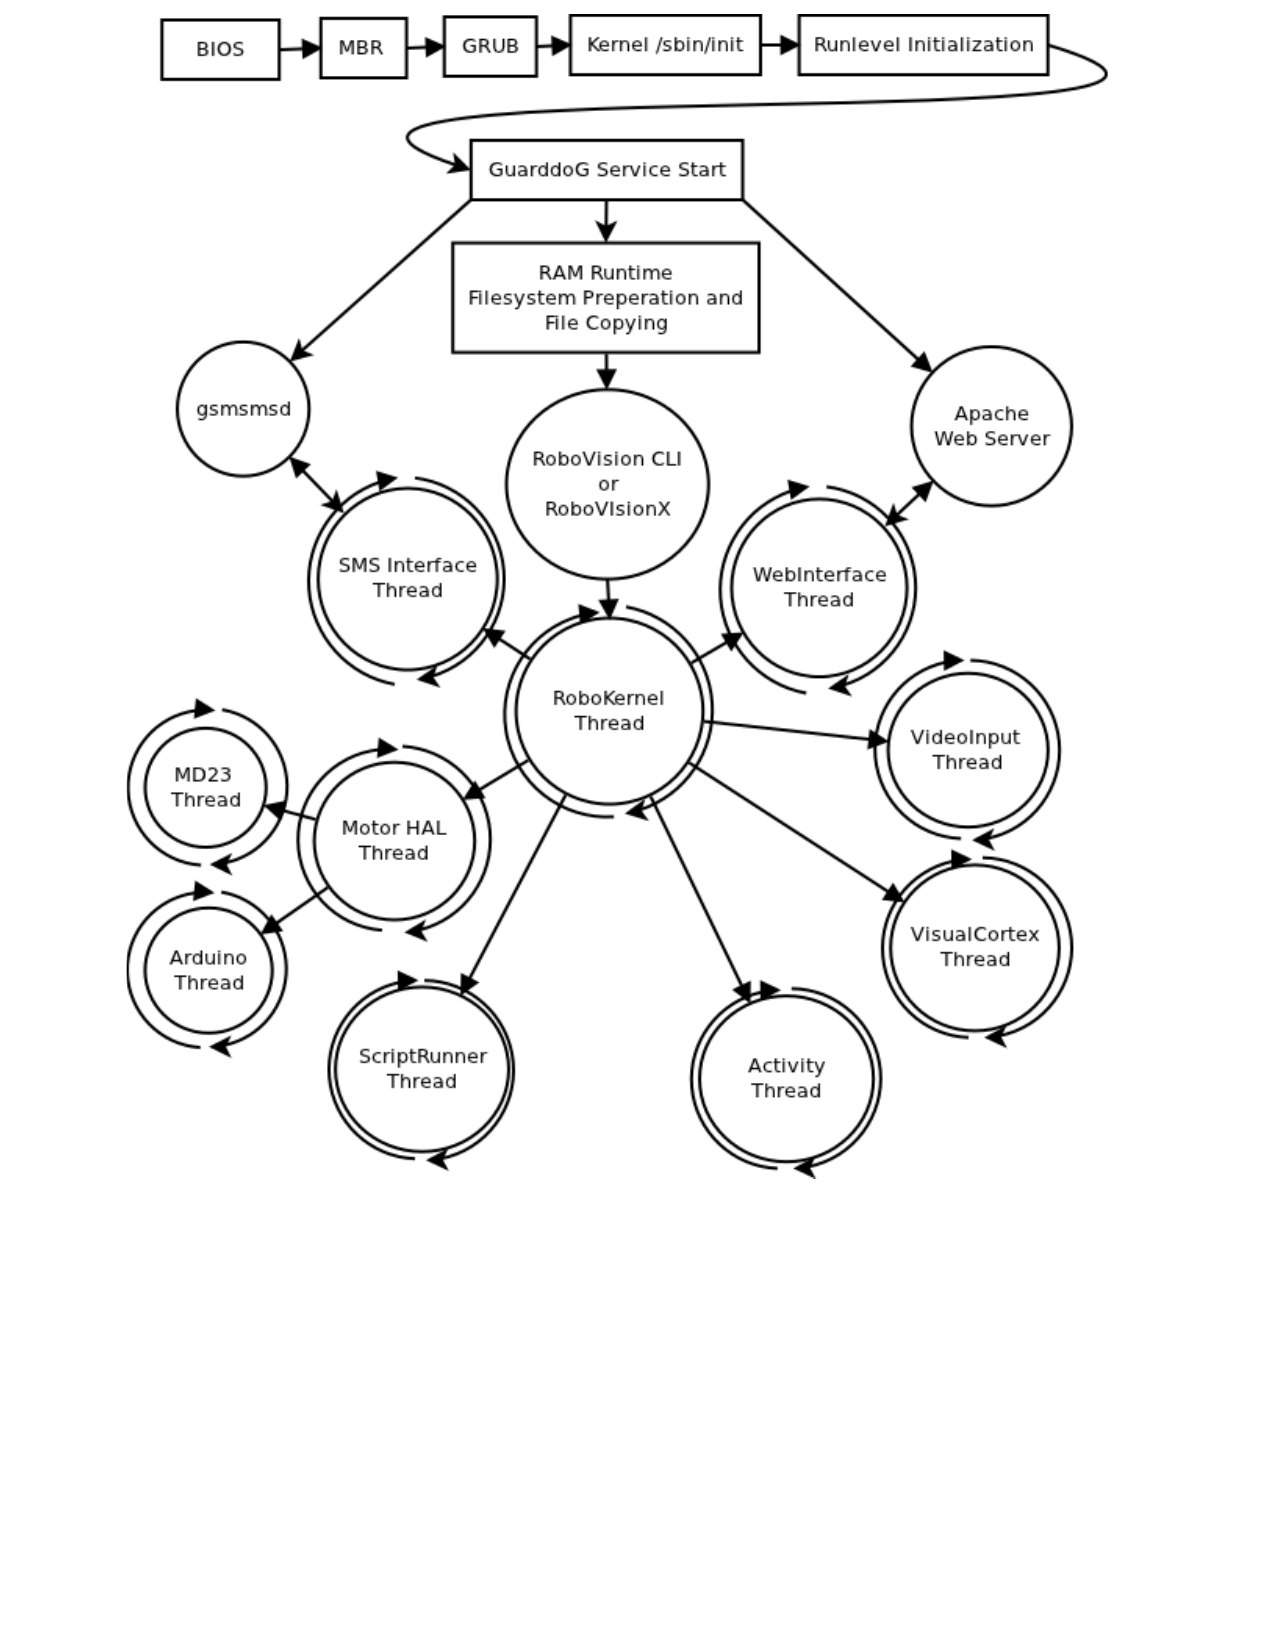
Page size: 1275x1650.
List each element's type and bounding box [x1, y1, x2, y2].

picture [126, 14, 1108, 1179]
